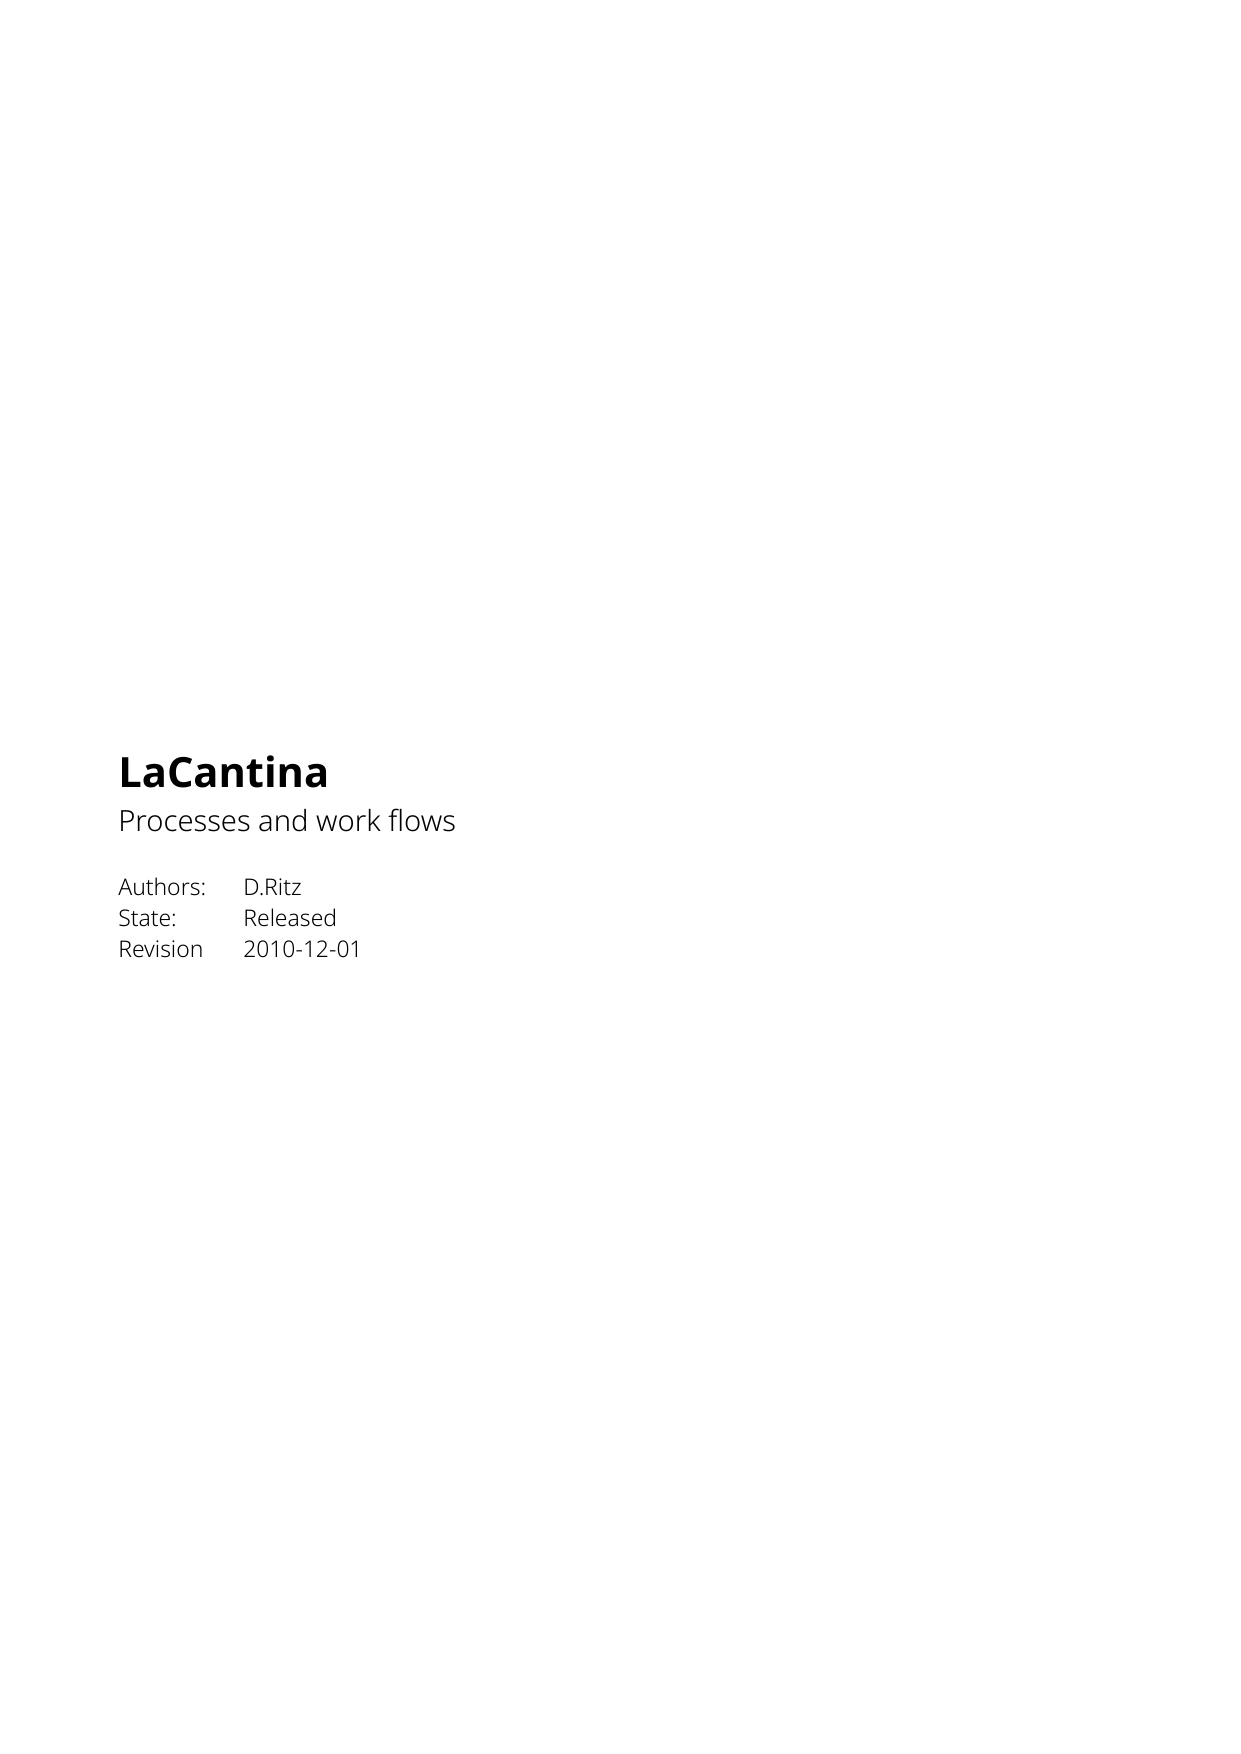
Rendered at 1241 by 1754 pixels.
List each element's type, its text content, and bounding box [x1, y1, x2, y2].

text State: Released [118, 902, 1122, 933]
text Authors: D.Ritz [118, 871, 1122, 902]
text LaCantina [118, 743, 1122, 800]
text Processes and work flows [118, 800, 1122, 839]
text Revision 2010-12-01 [118, 933, 1122, 964]
